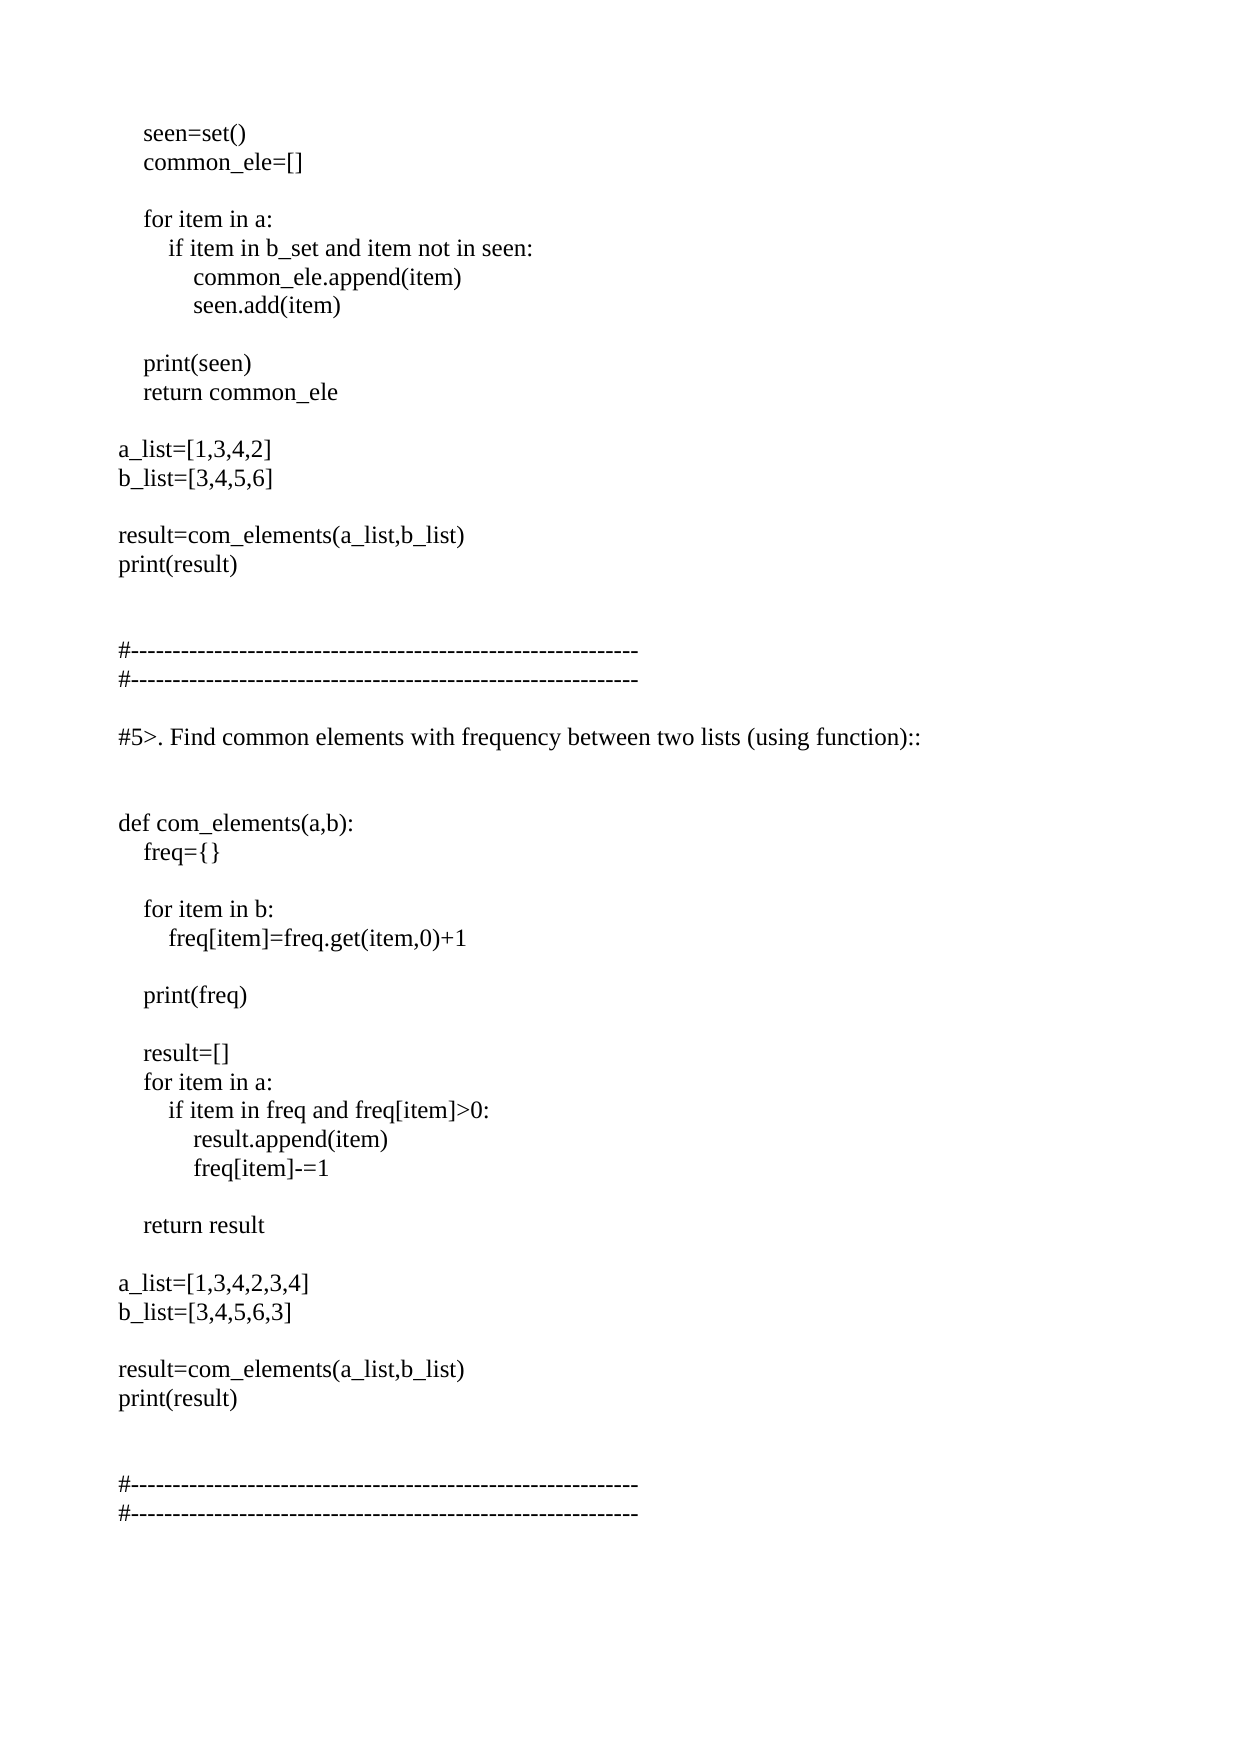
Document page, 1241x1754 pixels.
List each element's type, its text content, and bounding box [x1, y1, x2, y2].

text a_list=[1,3,4,2] [118, 434, 1122, 463]
text for item in a: [118, 1067, 1122, 1096]
text #------------------------------------------------------------- [118, 664, 1122, 693]
text #------------------------------------------------------------- [118, 636, 1122, 664]
text common_ele=[] [118, 147, 1122, 176]
text b_list=[3,4,5,6,3] [118, 1297, 1122, 1326]
text #------------------------------------------------------------- [118, 1469, 1122, 1498]
text return common_ele [118, 377, 1122, 406]
text for item in a: [118, 204, 1122, 233]
text seen=set() [118, 118, 1122, 147]
text if item in b_set and item not in seen: [118, 233, 1122, 262]
text for item in b: [118, 894, 1122, 923]
text result=[] [118, 1038, 1122, 1067]
text if item in freq and freq[item]>0: [118, 1096, 1122, 1124]
text print(freq) [118, 981, 1122, 1009]
text common_ele.append(item) [118, 262, 1122, 291]
text print(result) [118, 549, 1122, 578]
text result.append(item) [118, 1124, 1122, 1153]
text result=com_elements(a_list,b_list) [118, 1354, 1122, 1383]
text def com_elements(a,b): [118, 808, 1122, 837]
text seen.add(item) [118, 291, 1122, 319]
text a_list=[1,3,4,2,3,4] [118, 1268, 1122, 1297]
text #5>. Find common elements with frequency between two lists (using function):: [118, 722, 1122, 751]
text #------------------------------------------------------------- [118, 1498, 1122, 1527]
text print(result) [118, 1383, 1122, 1412]
text freq[item]-=1 [118, 1153, 1122, 1182]
text return result [118, 1211, 1122, 1239]
text result=com_elements(a_list,b_list) [118, 521, 1122, 549]
text freq={} [118, 837, 1122, 866]
text print(seen) [118, 348, 1122, 377]
text b_list=[3,4,5,6] [118, 463, 1122, 492]
text freq[item]=freq.get(item,0)+1 [118, 923, 1122, 952]
